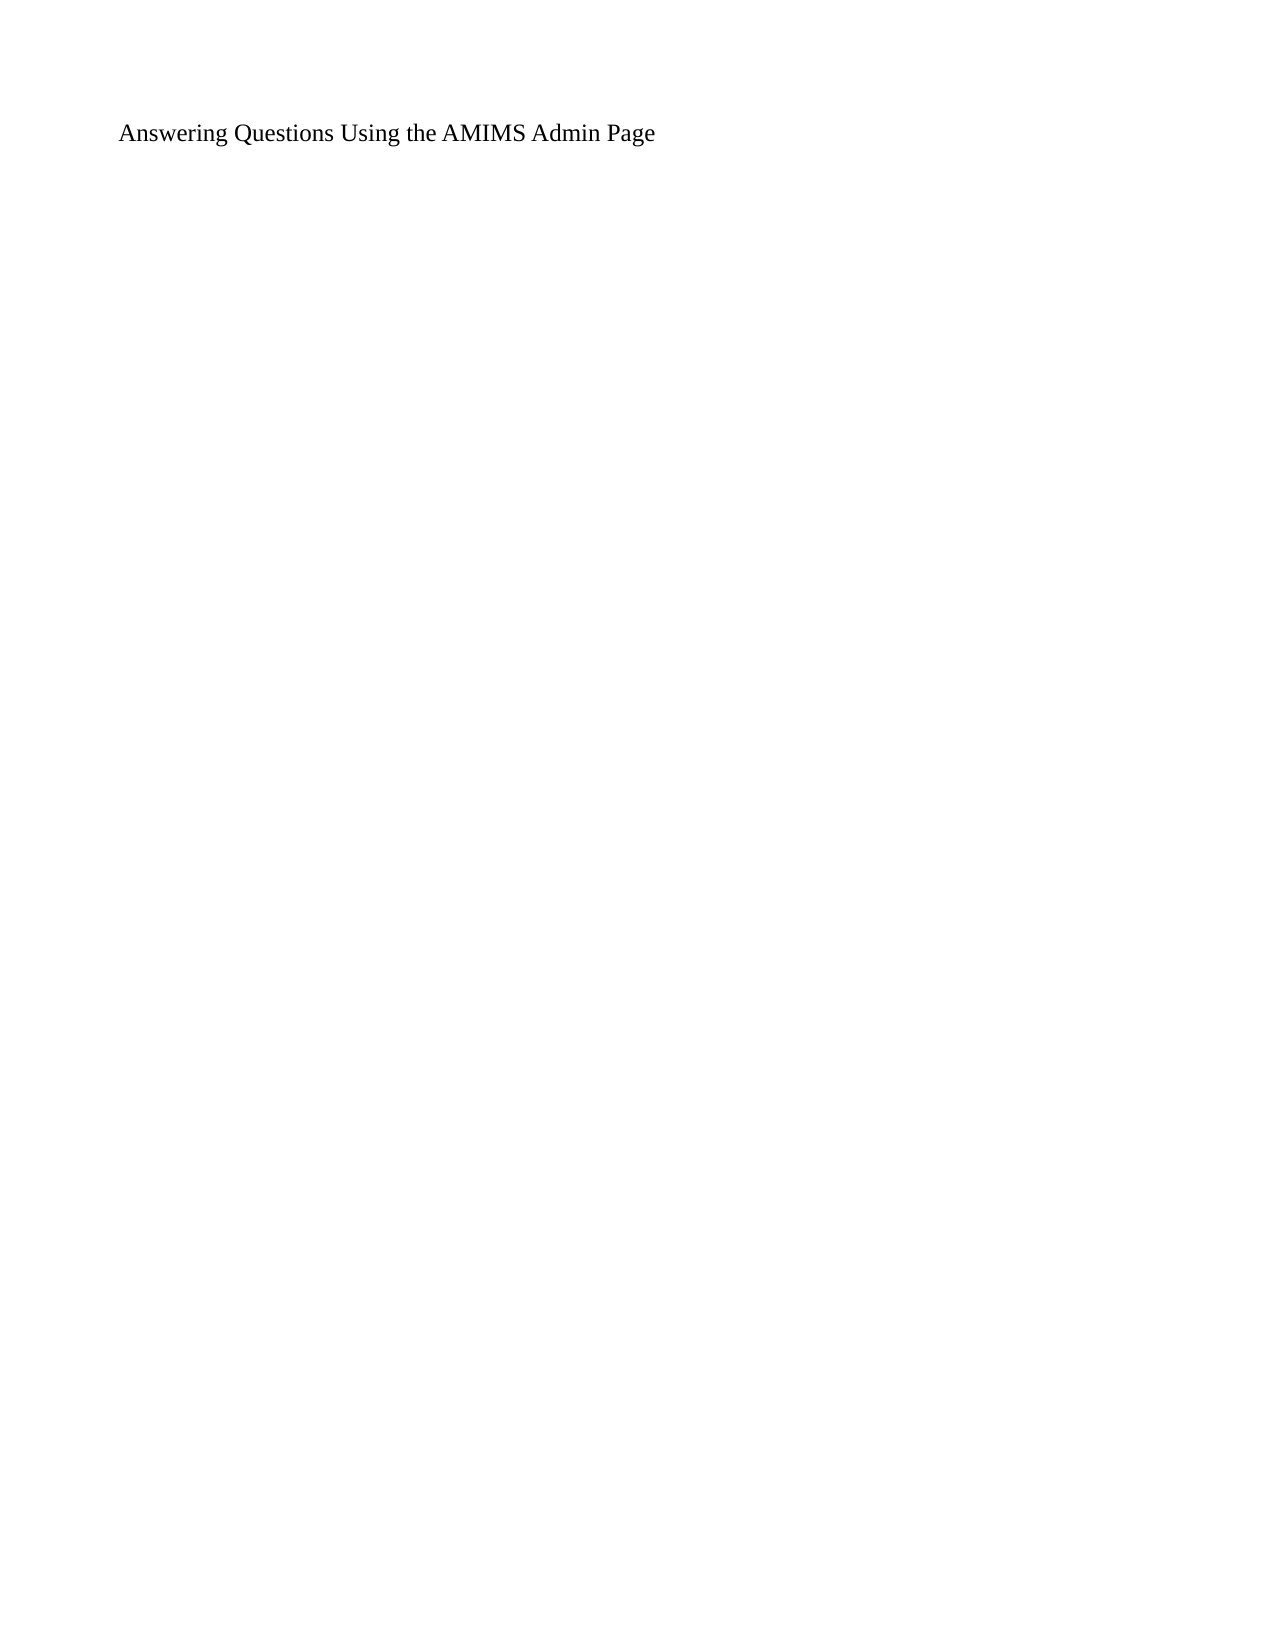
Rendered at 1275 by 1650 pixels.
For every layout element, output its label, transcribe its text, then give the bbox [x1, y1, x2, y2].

text Answering Questions Using the AMIMS Admin Page [118, 118, 1157, 147]
